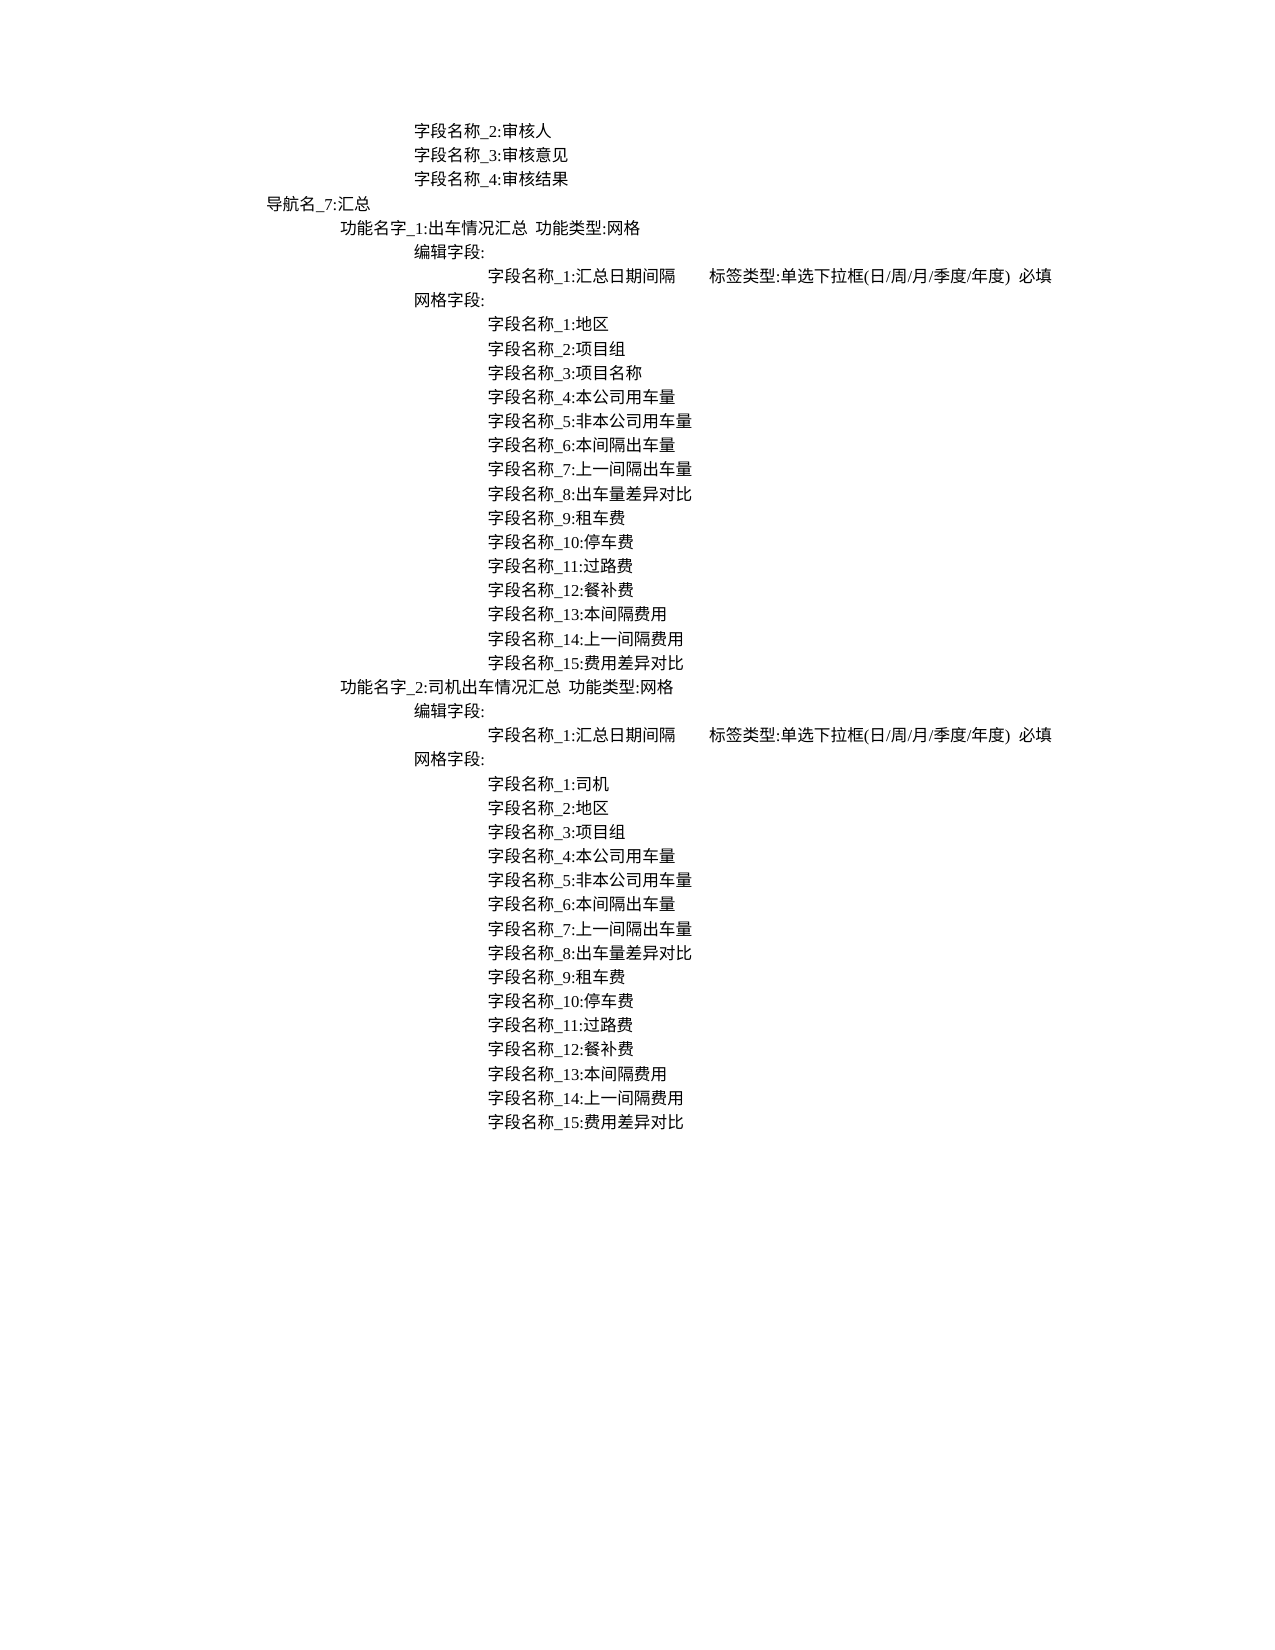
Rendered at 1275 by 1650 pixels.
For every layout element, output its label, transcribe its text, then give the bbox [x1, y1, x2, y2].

text 字段名称_11:过路费 [118, 553, 1157, 577]
text 字段名称_2:项目组 [118, 336, 1157, 360]
text 字段名称_3:审核意见 [118, 142, 1157, 166]
text 字段名称_1:汇总日期间隔 标签类型:单选下拉框(日/周/月/季度/年度) 必填 [118, 263, 1157, 287]
text 网格字段: [118, 287, 1157, 311]
text 字段名称_1:地区 [118, 311, 1157, 336]
text 字段名称_6:本间隔出车量 [118, 432, 1157, 456]
text 字段名称_12:餐补费 [118, 577, 1157, 601]
text 字段名称_9:租车费 [118, 964, 1157, 988]
text 字段名称_7:上一间隔出车量 [118, 456, 1157, 481]
text 字段名称_10:停车费 [118, 988, 1157, 1012]
text 字段名称_12:餐补费 [118, 1036, 1157, 1061]
text 字段名称_15:费用差异对比 [118, 650, 1157, 674]
text 字段名称_9:租车费 [118, 505, 1157, 529]
text 功能名字_1:出车情况汇总 功能类型:网格 [118, 215, 1157, 239]
text 字段名称_8:出车量差异对比 [118, 940, 1157, 964]
text 字段名称_7:上一间隔出车量 [118, 916, 1157, 940]
text 字段名称_14:上一间隔费用 [118, 626, 1157, 650]
text 字段名称_10:停车费 [118, 529, 1157, 553]
text 字段名称_15:费用差异对比 [118, 1109, 1157, 1133]
text 字段名称_4:本公司用车量 [118, 384, 1157, 408]
text 字段名称_1:司机 [118, 771, 1157, 795]
text 字段名称_5:非本公司用车量 [118, 408, 1157, 432]
text 导航名_7:汇总 [118, 191, 1157, 215]
text 字段名称_2:地区 [118, 795, 1157, 819]
text 字段名称_13:本间隔费用 [118, 601, 1157, 626]
text 字段名称_4:本公司用车量 [118, 843, 1157, 867]
text 网格字段: [118, 746, 1157, 771]
text 字段名称_11:过路费 [118, 1012, 1157, 1036]
text 字段名称_3:项目名称 [118, 360, 1157, 384]
text 字段名称_13:本间隔费用 [118, 1061, 1157, 1085]
text 字段名称_2:审核人 [118, 118, 1157, 142]
text 字段名称_14:上一间隔费用 [118, 1085, 1157, 1109]
text 编辑字段: [118, 698, 1157, 722]
text 字段名称_1:汇总日期间隔 标签类型:单选下拉框(日/周/月/季度/年度) 必填 [118, 722, 1157, 746]
text 字段名称_6:本间隔出车量 [118, 891, 1157, 916]
text 字段名称_5:非本公司用车量 [118, 867, 1157, 891]
text 字段名称_3:项目组 [118, 819, 1157, 843]
text 编辑字段: [118, 239, 1157, 263]
text 字段名称_4:审核结果 [118, 166, 1157, 191]
text 功能名字_2:司机出车情况汇总 功能类型:网格 [118, 674, 1157, 698]
text 字段名称_8:出车量差异对比 [118, 481, 1157, 505]
